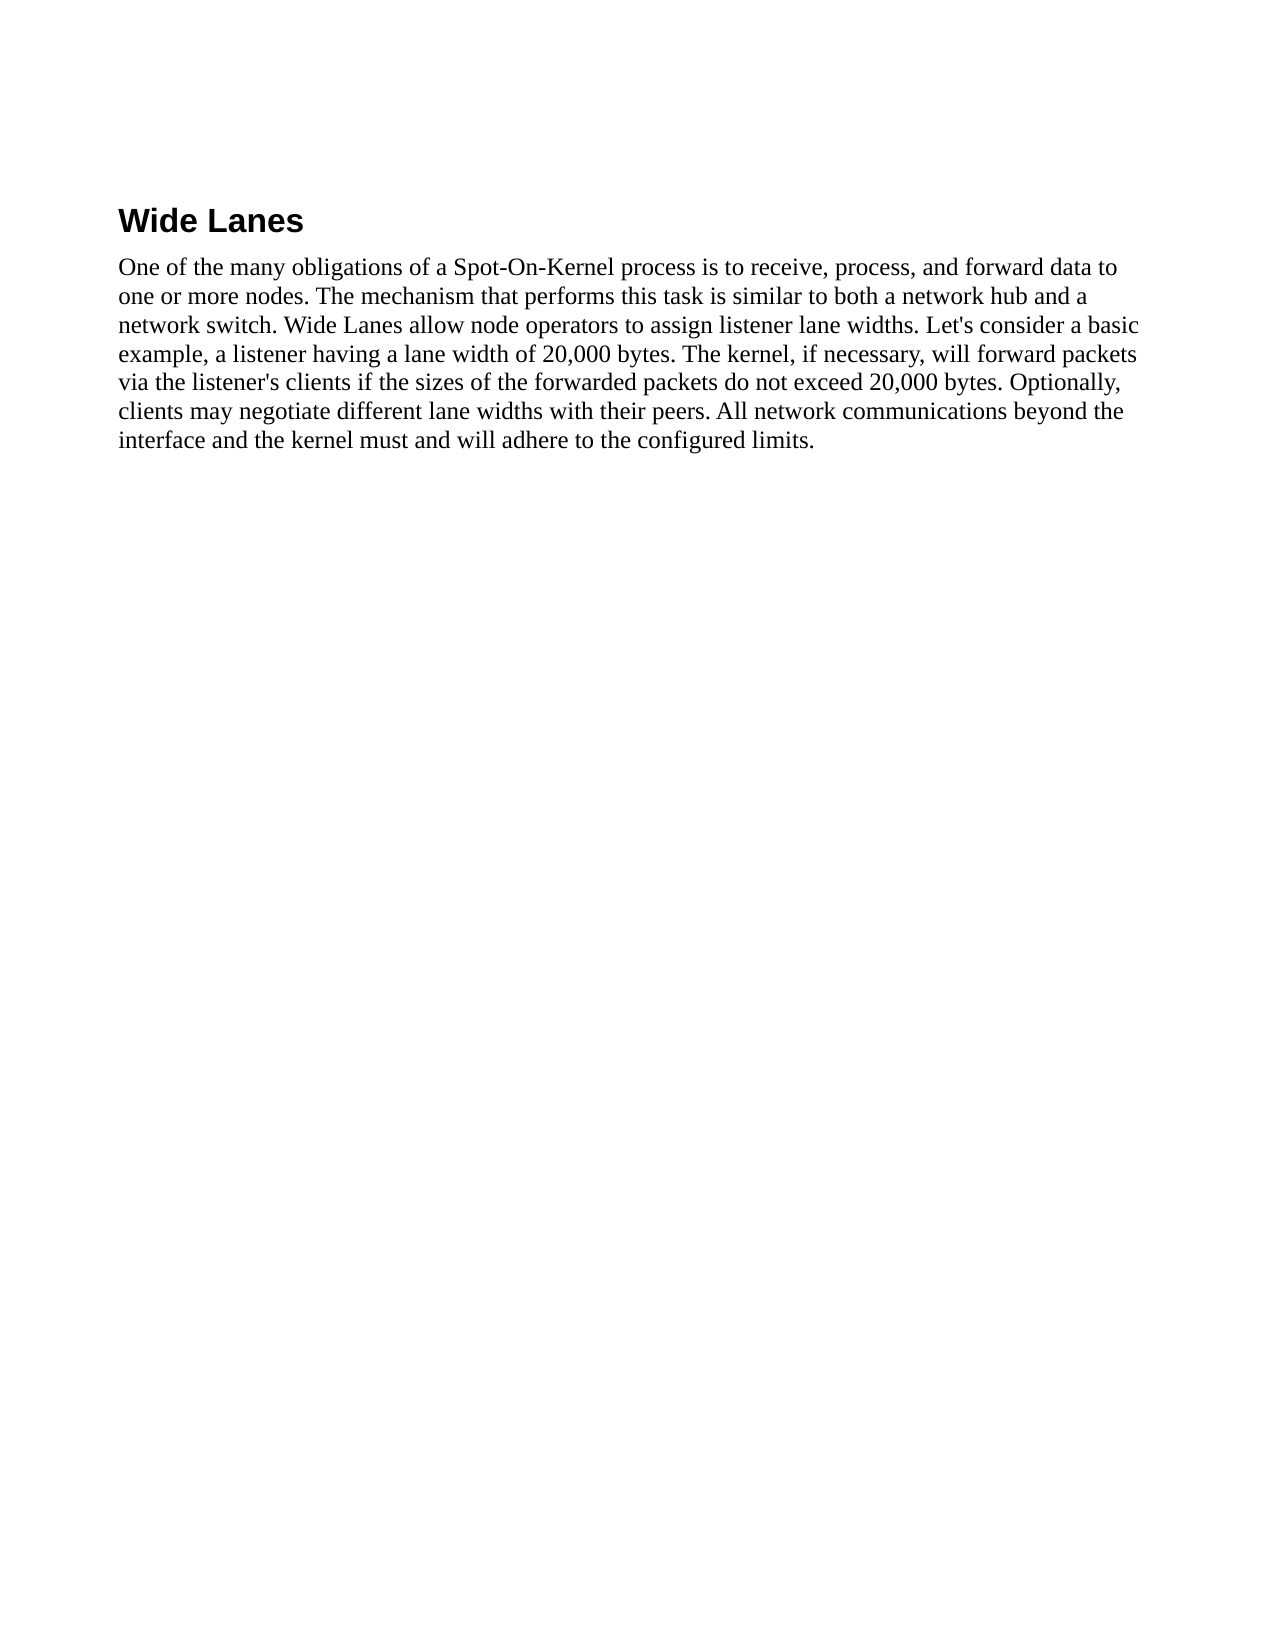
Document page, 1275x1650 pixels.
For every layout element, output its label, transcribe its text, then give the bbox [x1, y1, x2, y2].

subtitle Wide Lanes [118, 201, 1157, 240]
text One of the many obligations of a Spot-On-Kernel process is to receive, process, and forward data to one or more nodes. The mechanism that performs this task is similar to both a network hub and a network switch. Wide Lanes allow node operators to assign listener lane widths. Let's consider a basic example, a listener having a lane width of 20,000 bytes. The kernel, if necessary, will forward packets via the listener's clients if the sizes of the forwarded packets do not exceed 20,000 bytes. Optionally, clients may negotiate different lane widths with their peers. All network communications beyond the interface and the kernel must and will adhere to the configured limits. [118, 252, 1157, 454]
